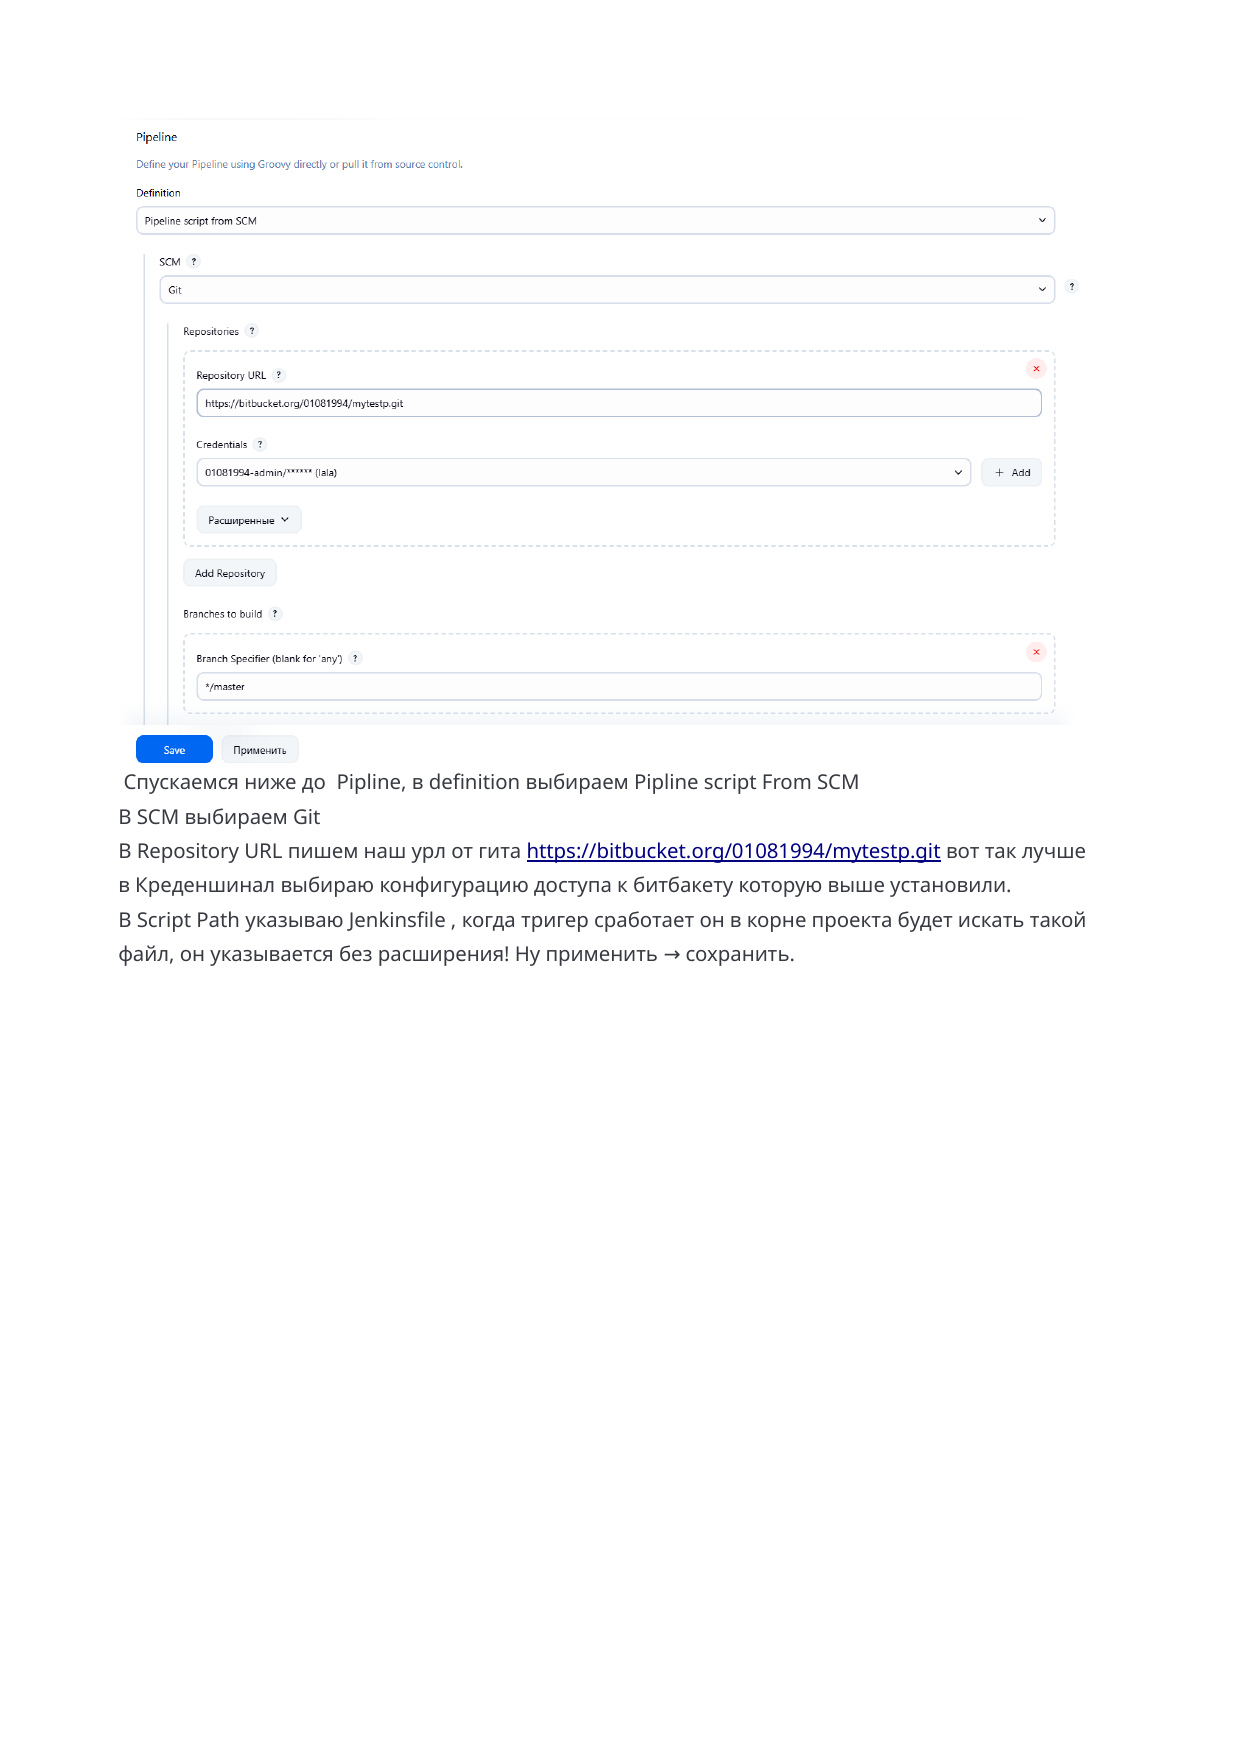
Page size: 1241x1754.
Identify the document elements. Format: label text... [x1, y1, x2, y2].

picture [118, 118, 1123, 768]
text Спускаемся ниже до Pipline, в definition выбираем Pipline script From SCM В SCM выбираем Git В Repository URL пишем наш урл от гита https://bitbucket.org/01081994/mytestp.git вот так лучше в Креденшинал выбираю конфигурацию доступа к битбакету которую выше установили. В Script Path указываю Jenkinsfile , когда тригер сработает он в корне проекта будет искать такой файл, он указывается без расширения! Ну применить → сохранить. [118, 768, 1122, 1621]
